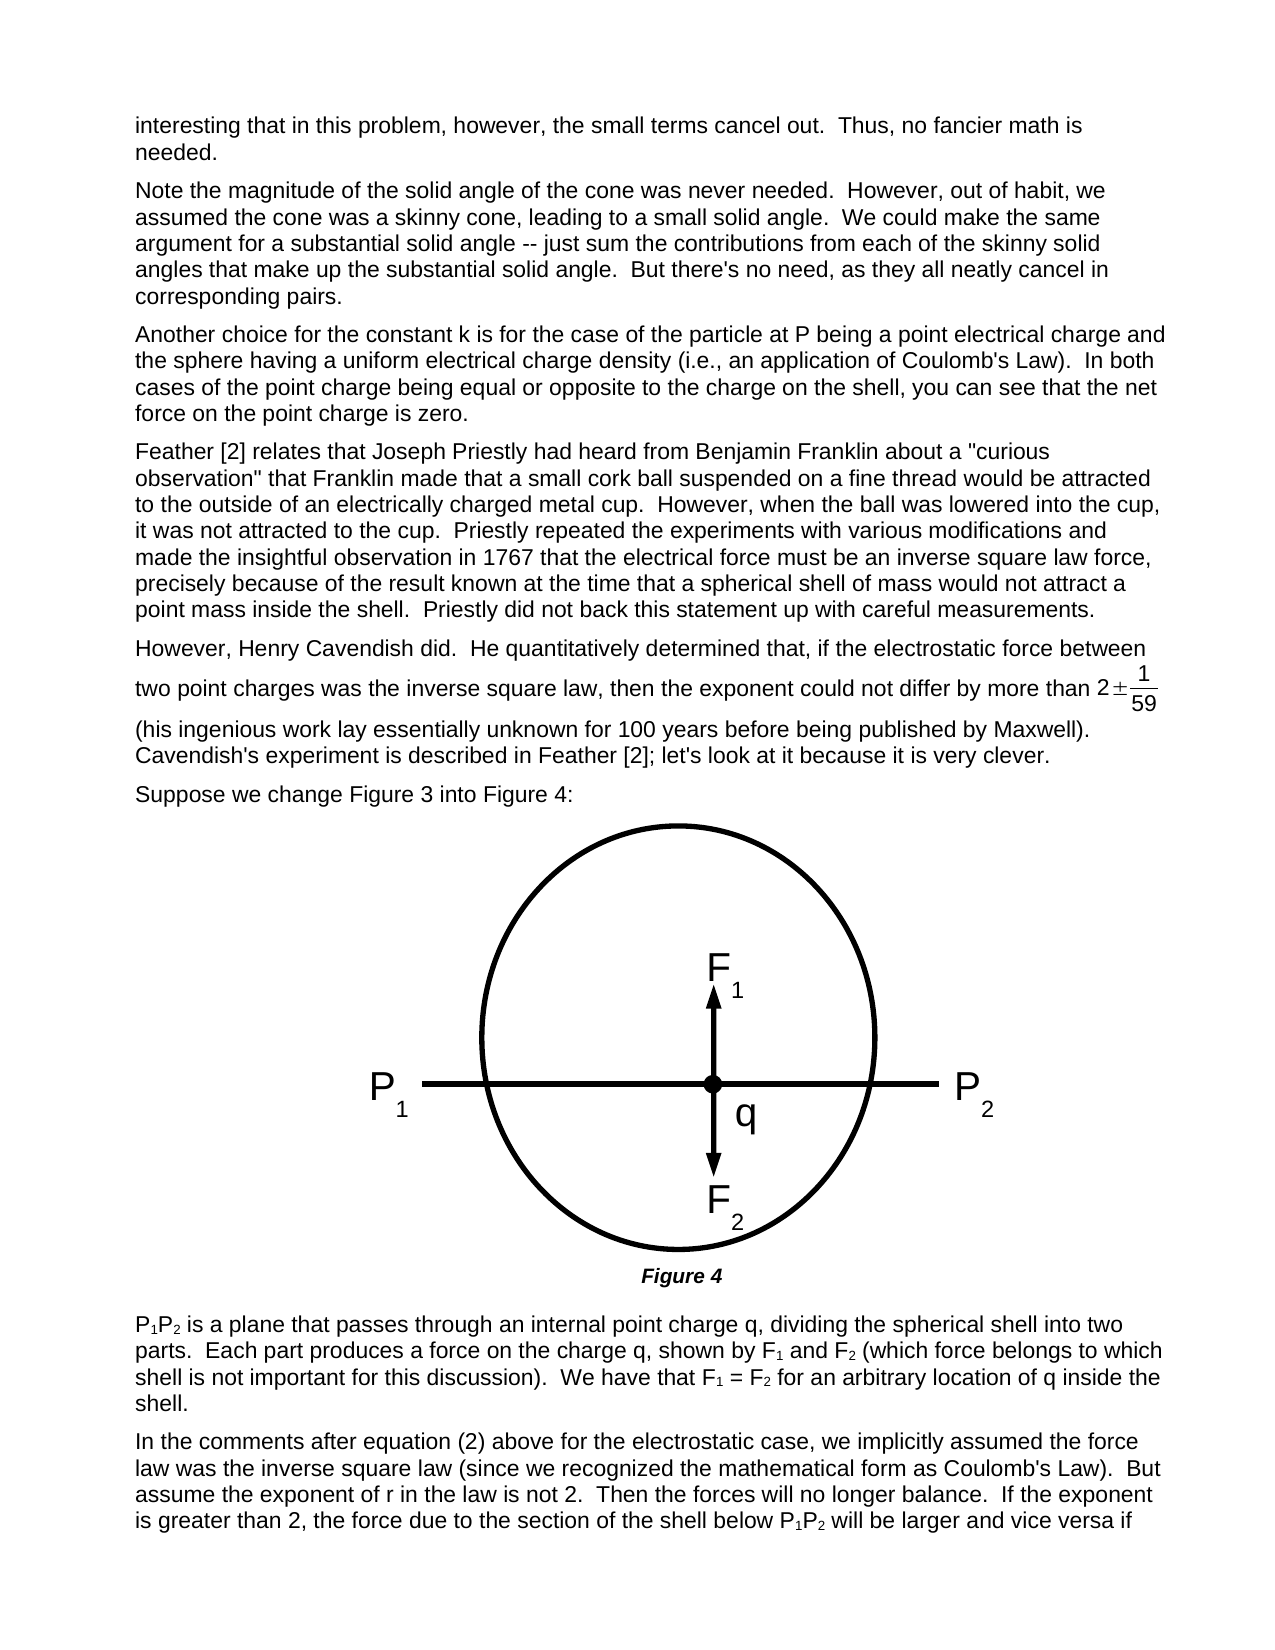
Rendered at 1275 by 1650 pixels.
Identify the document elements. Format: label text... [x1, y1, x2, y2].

text P1P2 is a plane that passes through an internal point charge q, dividing the spherical shell into two parts. Each part produces a force on the charge q, shown by F1 and F2 (which force belongs to which shell is not important for this discussion). We have that F1 = F2 for an arbitrary location of q inside the shell. [135, 819, 1200, 1416]
text In the comments after equation (2) above for the electrostatic case, we implicitly assumed the force law was the inverse square law (since we recognized the mathematical form as Coulomb's Law). But assume the exponent of r in the law is not 2. Then the forces will no longer balance. If the exponent is greater than 2, the force due to the section of the shell below P1P2 will be larger and vice versa if [135, 1428, 1170, 1533]
text However, Henry Cavendish did. He quantitatively determined that, if the electrostatic force between two point charges was the inverse square law, then the exponent could not differ by more than (his ingenious work lay essentially unknown for 100 years before being published by Maxwell). Cavendish's experiment is described in Feather [2]; let's look at it because it is very clever. [135, 635, 1170, 769]
text interesting that in this problem, however, the small terms cancel out. Thus, no fancier math is needed. [135, 112, 1170, 165]
text Feather [2] relates that Joseph Priestly had heard from Benjamin Franklin about a "curious observation" that Franklin made that a small cork ball suspended on a fine thread would be attracted to the outside of an electrically charged metal cup. However, when the ball was lowered into the cup, it was not attracted to the cup. Priestly repeated the experiments with various modifications and made the insightful observation in 1767 that the electrical force must be an inverse square law force, precisely because of the result known at the time that a spherical shell of mass would not attract a point mass inside the shell. Priestly did not back this statement up with careful measurements. [135, 438, 1170, 623]
text Another choice for the constant k is for the case of the particle at P being a point electrical charge and the sphere having a uniform electrical charge density (i.e., an application of Coulomb's Law). In both cases of the point charge being equal or opposite to the charge on the shell, you can see that the net force on the point charge is zero. [135, 321, 1170, 426]
text Suppose we change Figure 3 into Figure 4: [135, 781, 1170, 807]
text Figure 4 [180, 839, 1185, 1288]
text Note the magnitude of the solid angle of the cone was never needed. However, out of habit, we assumed the cone was a skinny cone, leading to a small solid angle. We could make the same argument for a substantial solid angle -- just sum the contributions from each of the skinny solid angles that make up the substantial solid angle. But there's no need, as they all neatly cancel in corresponding pairs. [135, 177, 1170, 309]
